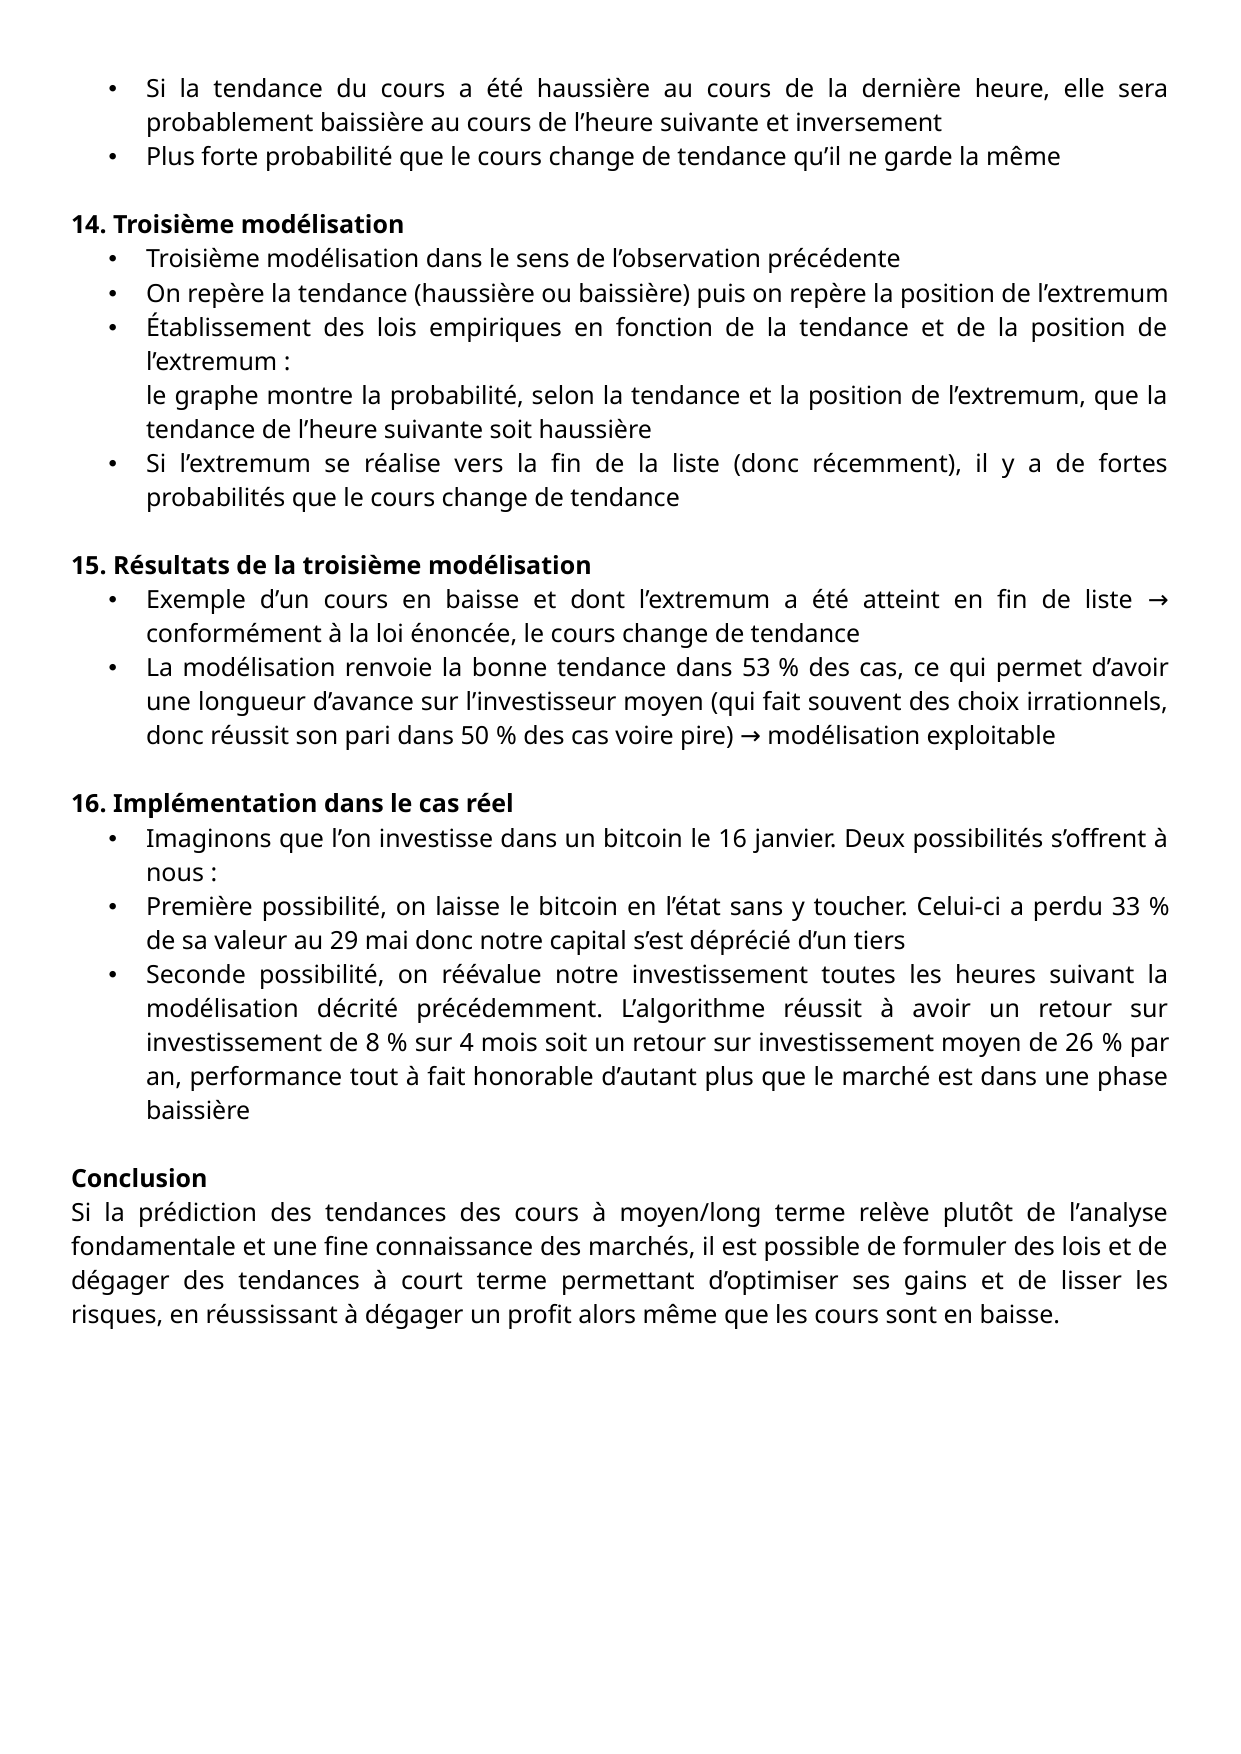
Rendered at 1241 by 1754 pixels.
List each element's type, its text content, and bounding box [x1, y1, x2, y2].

list Seconde possibilité, on réévalue notre investissement toutes les heures suivant la modélisation décrité précédemment. L’algorithme réussit à avoir un retour sur investissement de 8 % sur 4 mois soit un retour sur investissement moyen de 26 % par an, performance tout à fait honorable d’autant plus que le marché est dans une phase baissière [108, 956, 1169, 1127]
text 15. Résultats de la troisième modélisation [71, 548, 1169, 582]
text 16. Implémentation dans le cas réel [71, 786, 1169, 820]
text 14. Troisième modélisation [71, 207, 1169, 241]
list Exemple d’un cours en baisse et dont l’extremum a été atteint en fin de liste → conformément à la loi énoncée, le cours change de tendance [108, 582, 1169, 650]
list Plus forte probabilité que le cours change de tendance qu’il ne garde la même [108, 139, 1169, 173]
list Troisième modélisation dans le sens de l’observation précédente [108, 241, 1169, 275]
list Imaginons que l’on investisse dans un bitcoin le 16 janvier. Deux possibilités s’offrent à nous : [108, 820, 1169, 888]
list Si la tendance du cours a été haussière au cours de la dernière heure, elle sera probablement baissière au cours de l’heure suivante et inversement [108, 71, 1169, 139]
list le graphe montre la probabilité, selon la tendance et la position de l’extremum, que la tendance de l’heure suivante soit haussière [108, 377, 1169, 446]
list Première possibilité, on laisse le bitcoin en l’état sans y toucher. Celui-ci a perdu 33 % de sa valeur au 29 mai donc notre capital s’est déprécié d’un tiers [108, 888, 1169, 956]
list On repère la tendance (haussière ou baissière) puis on repère la position de l’extremum [108, 275, 1169, 309]
list La modélisation renvoie la bonne tendance dans 53 % des cas, ce qui permet d’avoir une longueur d’avance sur l’investisseur moyen (qui fait souvent des choix irrationnels, donc réussit son pari dans 50 % des cas voire pire) → modélisation exploitable [108, 650, 1169, 752]
text Si la prédiction des tendances des cours à moyen/long terme relève plutôt de l’analyse fondamentale et une fine connaissance des marchés, il est possible de formuler des lois et de dégager des tendances à court terme permettant d’optimiser ses gains et de lisser les risques, en réussissant à dégager un profit alors même que les cours sont en baisse. [71, 1195, 1169, 1331]
text Conclusion [71, 1161, 1169, 1195]
list Établissement des lois empiriques en fonction de la tendance et de la position de l’extremum : [108, 309, 1169, 377]
list Si l’extremum se réalise vers la fin de la liste (donc récemment), il y a de fortes probabilités que le cours change de tendance [108, 446, 1169, 514]
